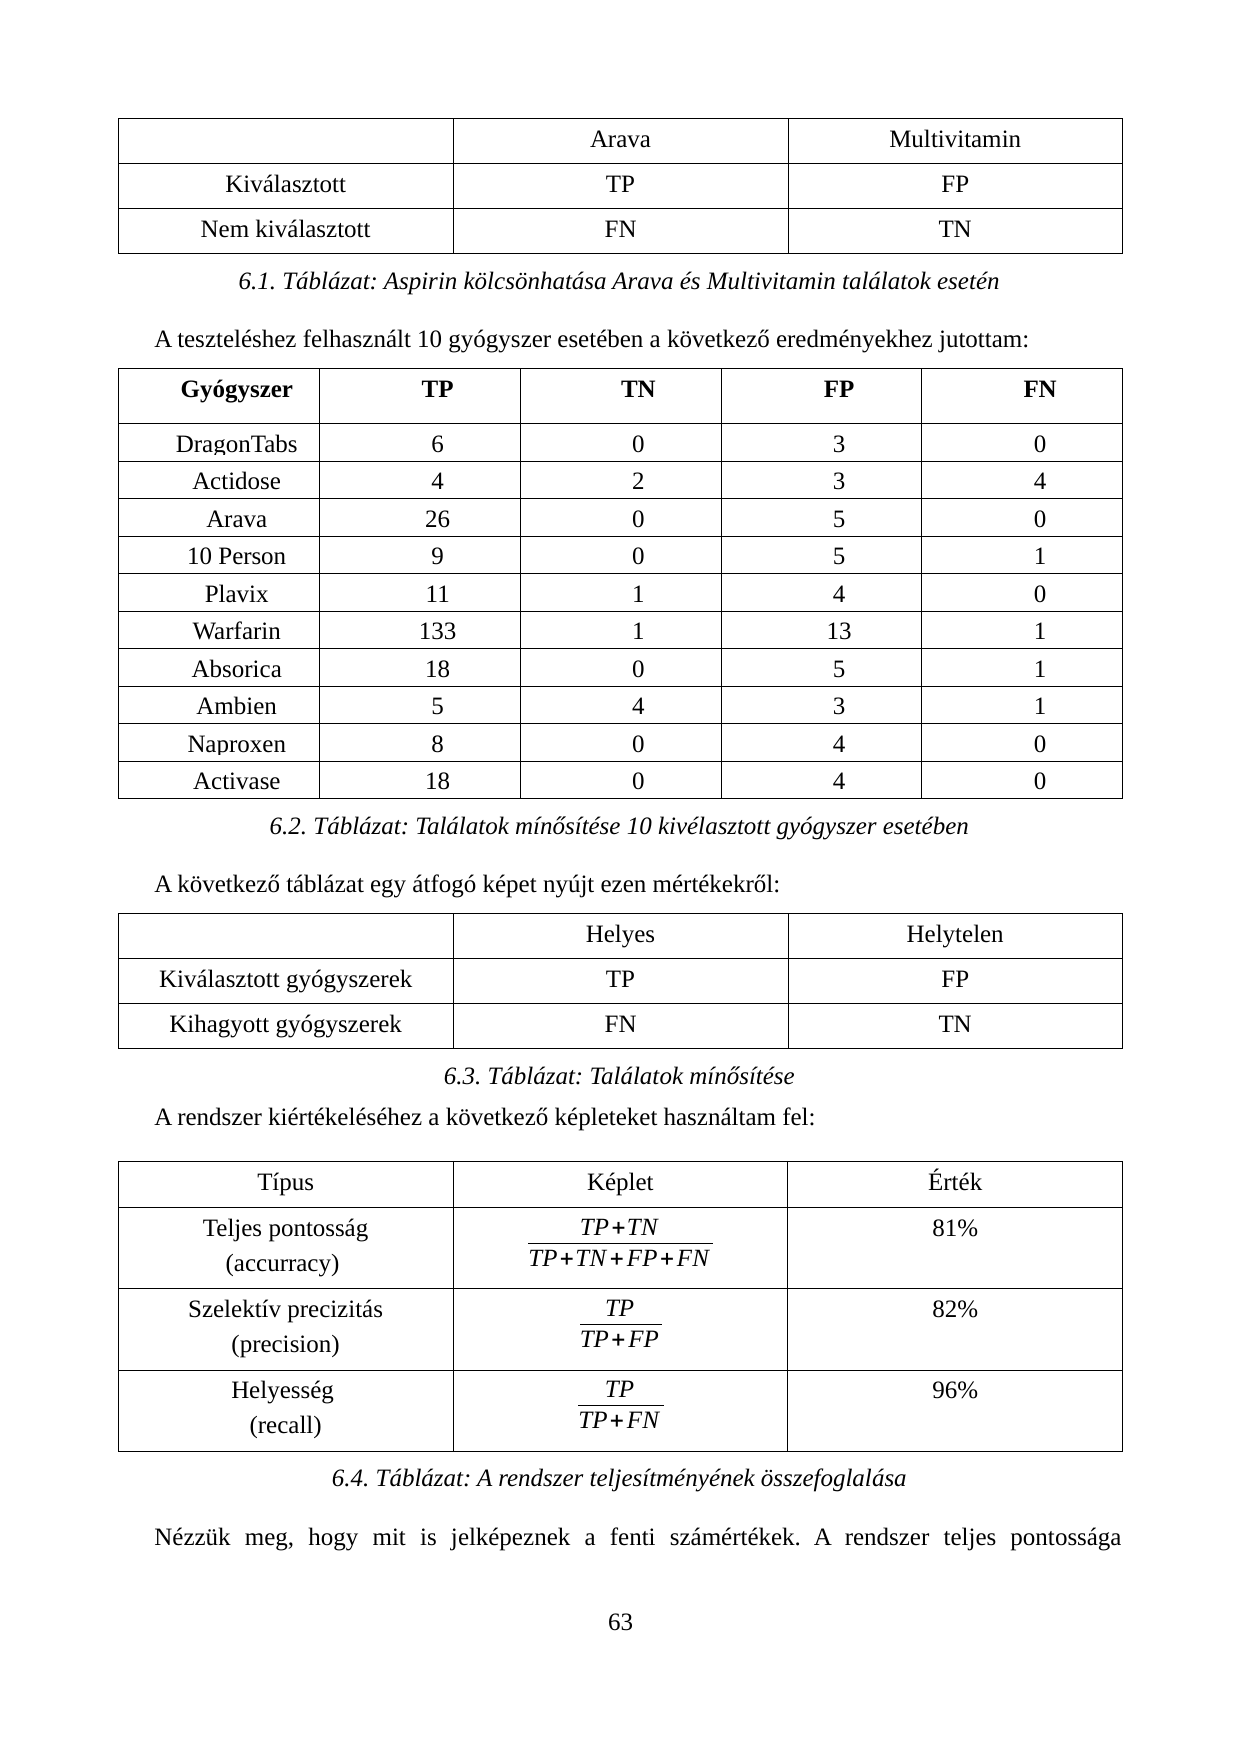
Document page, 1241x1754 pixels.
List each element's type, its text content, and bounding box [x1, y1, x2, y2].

table_cell FN [454, 209, 788, 253]
table_cell 4 [722, 724, 921, 761]
table_cell Activase [119, 762, 319, 798]
table_cell 3 [722, 424, 921, 461]
table_header Arava [454, 119, 788, 163]
table_cell TN [789, 1004, 1122, 1048]
table_cell Absorica [119, 649, 319, 686]
table_cell 4 [320, 462, 520, 498]
table_cell 4 [722, 574, 921, 611]
table_cell [454, 1208, 787, 1288]
table_cell Kiválasztott gyógyszerek [119, 959, 453, 1003]
title Nézzük meg, hogy mit is jelképeznek a fenti számértékek. A rendszer teljes pontossága [118, 1522, 1122, 1551]
table_cell Teljes pontosság (accurracy) [119, 1208, 453, 1288]
table_cell 4 [722, 762, 921, 798]
text 6.1. Táblázat: Aspirin kölcsönhatása Arava és Multivitamin találatok esetén [118, 266, 1122, 294]
table_cell 0 [521, 424, 721, 461]
table_header FN [922, 369, 1122, 423]
table_cell 5 [722, 499, 921, 536]
table_cell 1 [922, 537, 1122, 573]
text 6.2. Táblázat: Találatok mínősítése 10 kivélasztott gyógyszer esetében [118, 811, 1122, 839]
title A következő táblázat egy átfogó képet nyújt ezen mértékekről: [118, 869, 1122, 898]
table_header Képlet [454, 1162, 787, 1207]
table_cell 8 [320, 724, 520, 761]
table_cell [454, 1371, 787, 1451]
table_cell FP [789, 164, 1122, 208]
table_cell 0 [922, 762, 1122, 798]
table_cell 5 [722, 649, 921, 686]
table_cell Kihagyott gyógyszerek [119, 1004, 453, 1048]
table_cell TN [789, 209, 1122, 253]
table_cell 0 [521, 724, 721, 761]
table_cell 1 [922, 687, 1122, 723]
table_cell 9 [320, 537, 520, 573]
table_cell 11 [320, 574, 520, 611]
table_cell Actidose [119, 462, 319, 498]
table_cell Naproxen [119, 724, 319, 761]
table_cell 1 [521, 612, 721, 648]
table_cell 2 [521, 462, 721, 498]
table_cell Nem kiválasztott [119, 209, 453, 253]
table_cell 133 [320, 612, 520, 648]
table_cell 18 [320, 649, 520, 686]
table_cell 1 [521, 574, 721, 611]
table_cell 1 [922, 612, 1122, 648]
table_cell Plavix [119, 574, 319, 611]
table_cell Kiválasztott [119, 164, 453, 208]
table_cell FN [454, 1004, 788, 1048]
table_cell 0 [922, 724, 1122, 761]
table_header Gyógyszer [119, 369, 319, 423]
table_cell 0 [521, 499, 721, 536]
table_cell 5 [320, 687, 520, 723]
title A teszteléshez felhasznált 10 gyógyszer esetében a következő eredményekhez jutottam: [118, 324, 1122, 353]
table_cell FP [789, 959, 1122, 1003]
table_cell 0 [521, 537, 721, 573]
table_cell [454, 1289, 787, 1369]
table_cell TP [454, 959, 788, 1003]
table_cell 13 [722, 612, 921, 648]
table_cell Helyesség (recall) [119, 1371, 453, 1451]
table_header [119, 119, 453, 163]
table_header FP [722, 369, 921, 423]
table_cell 5 [722, 537, 921, 573]
table_header Érték [788, 1162, 1122, 1207]
table_cell 4 [922, 462, 1122, 498]
table_cell 0 [521, 762, 721, 798]
table_cell 3 [722, 687, 921, 723]
table_cell 6 [320, 424, 520, 461]
table_cell 3 [722, 462, 921, 498]
table_cell DragonTabs [119, 424, 319, 461]
text 6.3. Táblázat: Találatok mínősítése [118, 1061, 1122, 1089]
table_cell Warfarin Sodium [119, 612, 319, 648]
table_cell 0 [521, 649, 721, 686]
table_cell Ambien [119, 687, 319, 723]
table_cell 26 [320, 499, 520, 536]
table_cell 82% [788, 1289, 1122, 1369]
table_header Multivitamin [789, 119, 1122, 163]
text 6.4. Táblázat: A rendszer teljesítményének összefoglalása [118, 1463, 1122, 1492]
table_cell 81% [788, 1208, 1122, 1288]
table_header TN [521, 369, 721, 423]
table_cell 10 Person ANSI [119, 537, 319, 573]
table_cell Arava [119, 499, 319, 536]
table_cell 4 [521, 687, 721, 723]
table_cell 18 [320, 762, 520, 798]
table_header [119, 914, 453, 958]
table_header Helytelen [789, 914, 1122, 958]
table_header Helyes [454, 914, 788, 958]
title A rendszer kiértékeléséhez a következő képleteket használtam fel: [118, 1102, 1122, 1131]
table_cell TP [454, 164, 788, 208]
table_cell Szelektív precizitás (precision) [119, 1289, 453, 1369]
table_cell 0 [922, 499, 1122, 536]
table_cell 1 [922, 649, 1122, 686]
table_cell 96% [788, 1371, 1122, 1451]
table_cell 0 [922, 424, 1122, 461]
table_header Típus [119, 1162, 453, 1207]
table_header TP [320, 369, 520, 423]
table_cell 0 [922, 574, 1122, 611]
